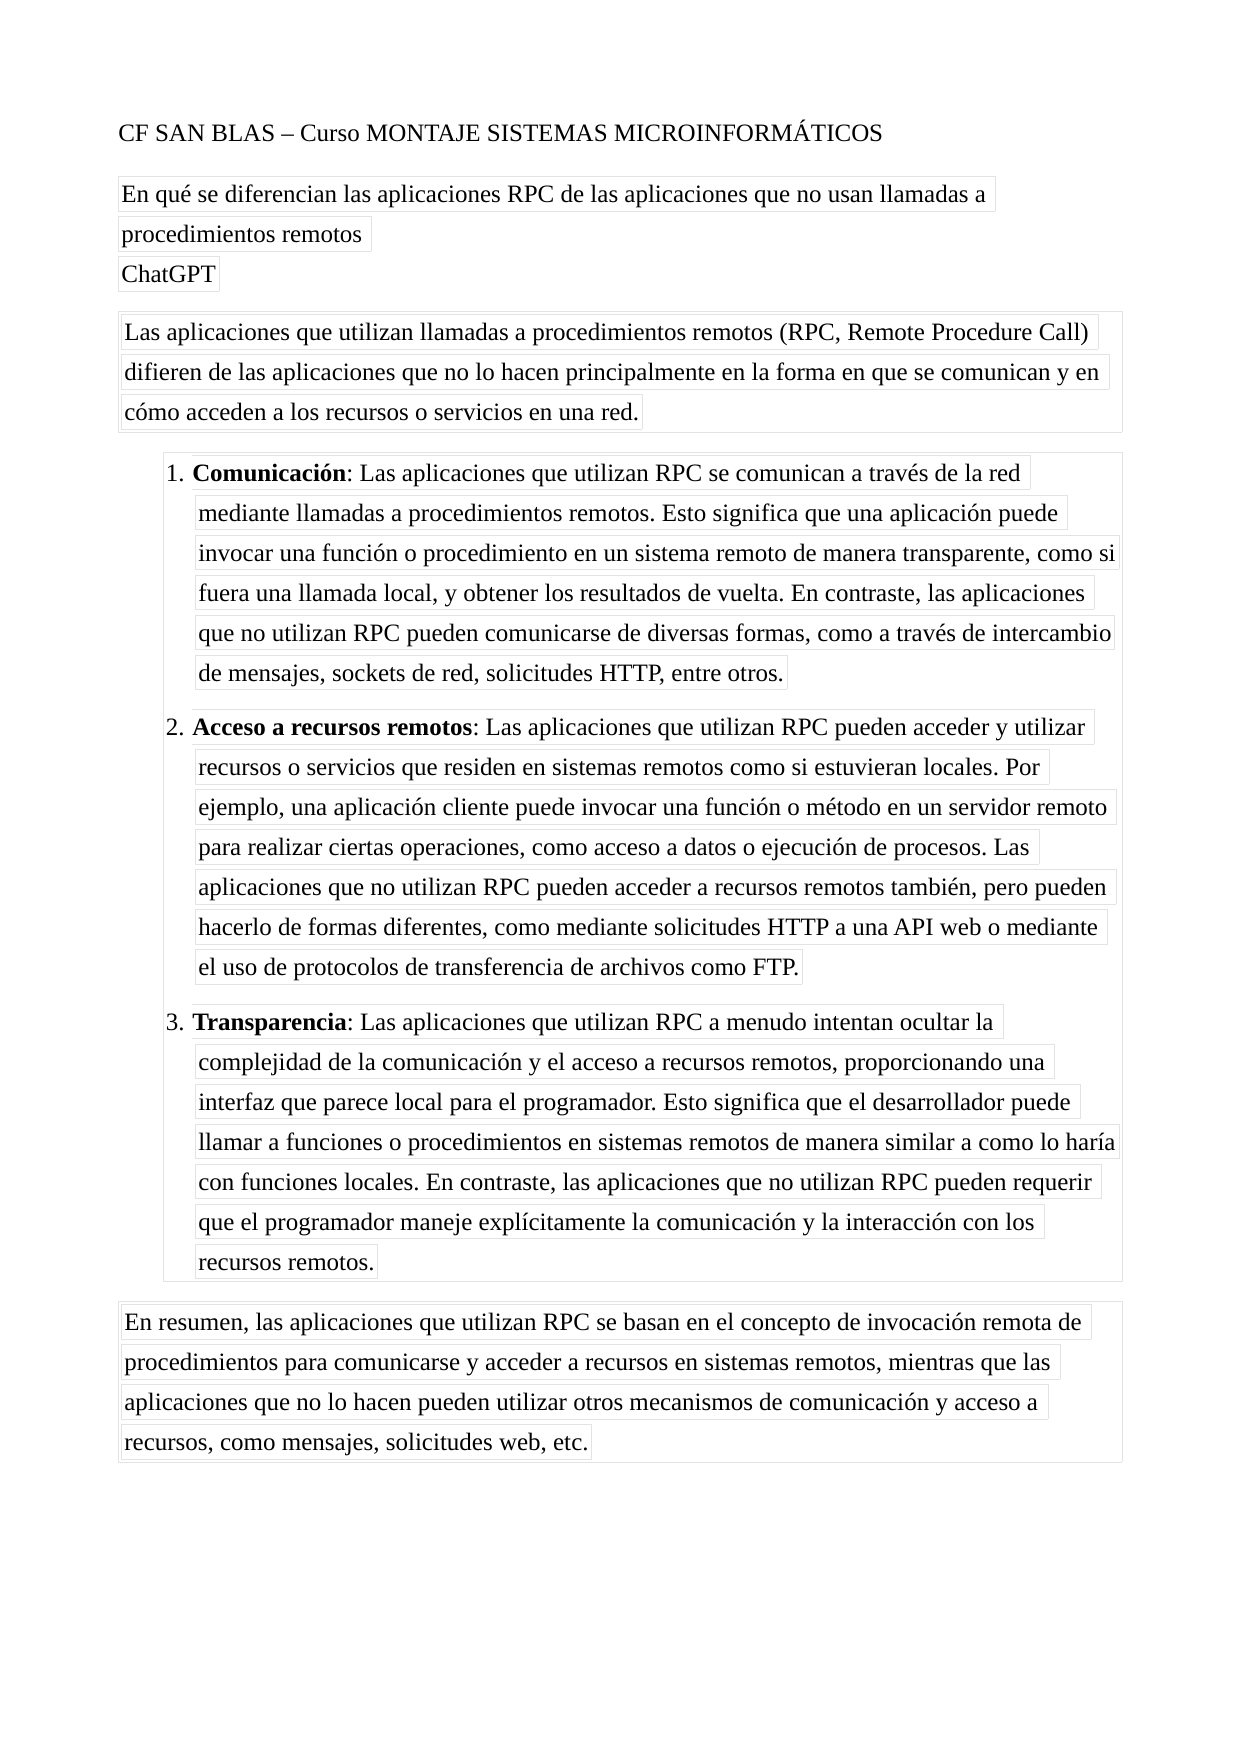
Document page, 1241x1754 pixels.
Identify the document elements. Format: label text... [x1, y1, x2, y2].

list Transparencia: Las aplicaciones que utilizan RPC a menudo intentan ocultar la complejidad de la comunicación y el acceso a recursos remotos, proporcionando una interfaz que parece local para el programador. Esto significa que el desarrollador puede llamar a funciones o procedimientos en sistemas remotos de manera similar a como lo haría con funciones locales. En contraste, las aplicaciones que no utilizan RPC pueden requerir que el programador maneje explícitamente la comunicación y la interacción con los recursos remotos. [164, 1001, 1122, 1281]
text En qué se diferencian las aplicaciones RPC de las aplicaciones que no usan llamadas a procedimientos remotos [118, 176, 1122, 251]
text ChatGPT [119, 257, 219, 291]
text En resumen, las aplicaciones que utilizan RPC se basan en el concepto de invocación remota de procedimientos para comunicarse y acceder a recursos en sistemas remotos, mientras que las aplicaciones que no lo hacen pueden utilizar otros mecanismos de comunicación y acceso a recursos, como mensajes, solicitudes web, etc. [119, 1302, 1122, 1462]
text [220, 256, 1122, 291]
text Las aplicaciones que utilizan llamadas a procedimientos remotos (RPC, Remote Procedure Call) difieren de las aplicaciones que no lo hacen principalmente en la forma en que se comunican y en cómo acceden a los recursos o servicios en una red. [119, 312, 1122, 432]
list Acceso a recursos remotos: Las aplicaciones que utilizan RPC pueden acceder y utilizar recursos o servicios que residen en sistemas remotos como si estuvieran locales. Por ejemplo, una aplicación cliente puede invocar una función o método en un servidor remoto para realizar ciertas operaciones, como acceso a datos o ejecución de procesos. Las aplicaciones que no utilizan RPC pueden acceder a recursos remotos también, pero pueden hacerlo de formas diferentes, como mediante solicitudes HTTP a una API web o mediante el uso de protocolos de transferencia de archivos como FTP. [164, 706, 1122, 984]
list Comunicación: Las aplicaciones que utilizan RPC se comunican a través de la red mediante llamadas a procedimientos remotos. Esto significa que una aplicación puede invocar una función o procedimiento en un sistema remoto de manera transparente, como si fuera una llamada local, y obtener los resultados de vuelta. En contraste, las aplicaciones que no utilizan RPC pueden comunicarse de diversas formas, como a través de intercambio de mensajes, sockets de red, solicitudes HTTP, entre otros. [164, 453, 1122, 689]
